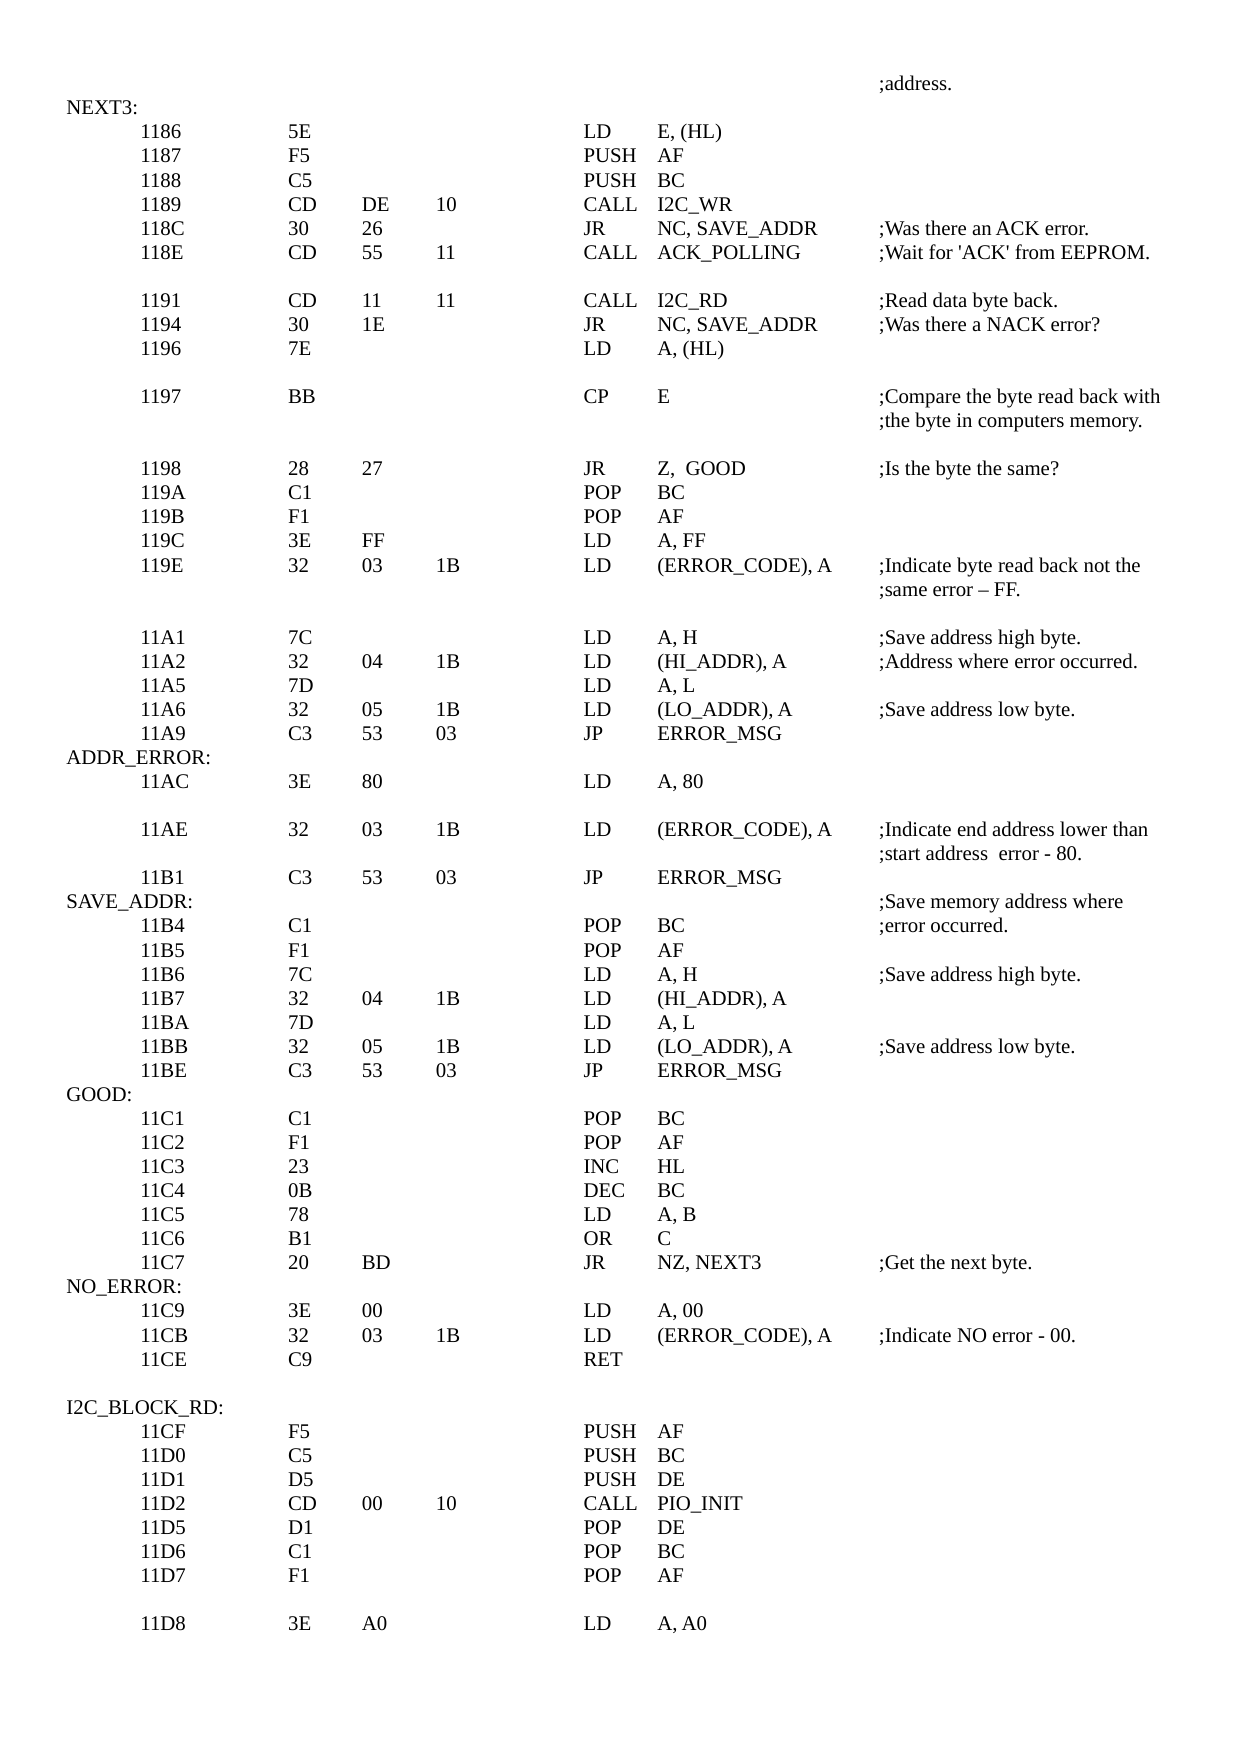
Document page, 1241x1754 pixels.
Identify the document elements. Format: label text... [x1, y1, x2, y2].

text 11D1 D5 PUSH DE [66, 1467, 1172, 1491]
text 11AC 3E 80 LD A, 80 [66, 769, 1172, 793]
text 11D7 F1 POP AF [66, 1563, 1172, 1587]
text 11C5 78 LD A, B [66, 1202, 1172, 1226]
text 11D0 C5 PUSH BC [66, 1443, 1172, 1467]
text 11C4 0B DEC BC [66, 1178, 1172, 1202]
text 119C 3E FF LD A, FF [66, 528, 1172, 552]
text 119B F1 POP AF [66, 504, 1172, 528]
text 11A6 32 05 1B LD (LO_ADDR), A ;Save address low byte. [66, 697, 1172, 721]
text ADDR_ERROR: [66, 745, 1172, 769]
text NEXT3: [66, 95, 1172, 119]
text 1187 F5 PUSH AF [66, 143, 1172, 167]
text NO_ERROR: [66, 1274, 1172, 1298]
text GOOD: [66, 1082, 1172, 1106]
text 1186 5E LD E, (HL) [66, 119, 1172, 143]
text 1196 7E LD A, (HL) [66, 336, 1172, 360]
text 11B6 7C LD A, H ;Save address high byte. [66, 962, 1172, 986]
text 11C3 23 INC HL [66, 1154, 1172, 1178]
text 11D2 CD 00 10 CALL PIO_INIT [66, 1491, 1172, 1515]
text 11C2 F1 POP AF [66, 1130, 1172, 1154]
text 11BE C3 53 03 JP ERROR_MSG [66, 1058, 1172, 1082]
text 1194 30 1E JR NC, SAVE_ADDR ;Was there a NACK error? [66, 312, 1172, 336]
text 1198 28 27 JR Z, GOOD ;Is the byte the same? [66, 456, 1172, 480]
text 11D8 3E A0 LD A, A0 [66, 1611, 1172, 1635]
text 11CF F5 PUSH AF [66, 1419, 1172, 1443]
text 11B7 32 04 1B LD (HI_ADDR), A [66, 986, 1172, 1010]
text 11BB 32 05 1B LD (LO_ADDR), A ;Save address low byte. [66, 1034, 1172, 1058]
text 11CB 32 03 1B LD (ERROR_CODE), A ;Indicate NO error - 00. [66, 1322, 1172, 1347]
text 11A9 C3 53 03 JP ERROR_MSG [66, 721, 1172, 745]
text 118E CD 55 11 CALL ACK_POLLING ;Wait for 'ACK' from EEPROM. [66, 240, 1172, 264]
text 11D5 D1 POP DE [66, 1515, 1172, 1539]
text 118C 30 26 JR NC, SAVE_ADDR ;Was there an ACK error. [66, 216, 1172, 240]
text 11B1 C3 53 03 JP ERROR_MSG [66, 865, 1172, 889]
text 11A2 32 04 1B LD (HI_ADDR), A ;Address where error occurred. [66, 649, 1172, 673]
text 11A5 7D LD A, L [66, 673, 1172, 697]
text 11AE 32 03 1B LD (ERROR_CODE), A ;Indicate end address lower than ;start address error - 80. [66, 817, 1172, 865]
text 1197 BB CP E ;Compare the byte read back with ;the byte in computers memory. [66, 384, 1172, 432]
text 11C1 C1 POP BC [66, 1106, 1172, 1130]
text 1189 CD DE 10 CALL I2C_WR [66, 192, 1172, 216]
text 119A C1 POP BC [66, 480, 1172, 504]
text 11C7 20 BD JR NZ, NEXT3 ;Get the next byte. [66, 1250, 1172, 1274]
text 11B5 F1 POP AF [66, 937, 1172, 962]
text 11D6 C1 POP BC [66, 1539, 1172, 1563]
text ;address. [66, 71, 1172, 95]
text 11C6 B1 OR C [66, 1226, 1172, 1250]
text 1191 CD 11 11 CALL I2C_RD ;Read data byte back. [66, 288, 1172, 312]
text 119E 32 03 1B LD (ERROR_CODE), A ;Indicate byte read back not the ;same error – FF. [66, 552, 1172, 601]
text 1188 C5 PUSH BC [66, 167, 1172, 192]
text 11BA 7D LD A, L [66, 1010, 1172, 1034]
text 11B4 C1 POP BC ;error occurred. [66, 913, 1172, 937]
text 11C9 3E 00 LD A, 00 [66, 1298, 1172, 1322]
text SAVE_ADDR: ;Save memory address where [66, 889, 1172, 913]
text 11A1 7C LD A, H ;Save address high byte. [66, 625, 1172, 649]
text I2C_BLOCK_RD: [66, 1395, 1172, 1419]
text 11CE C9 RET [66, 1347, 1172, 1371]
